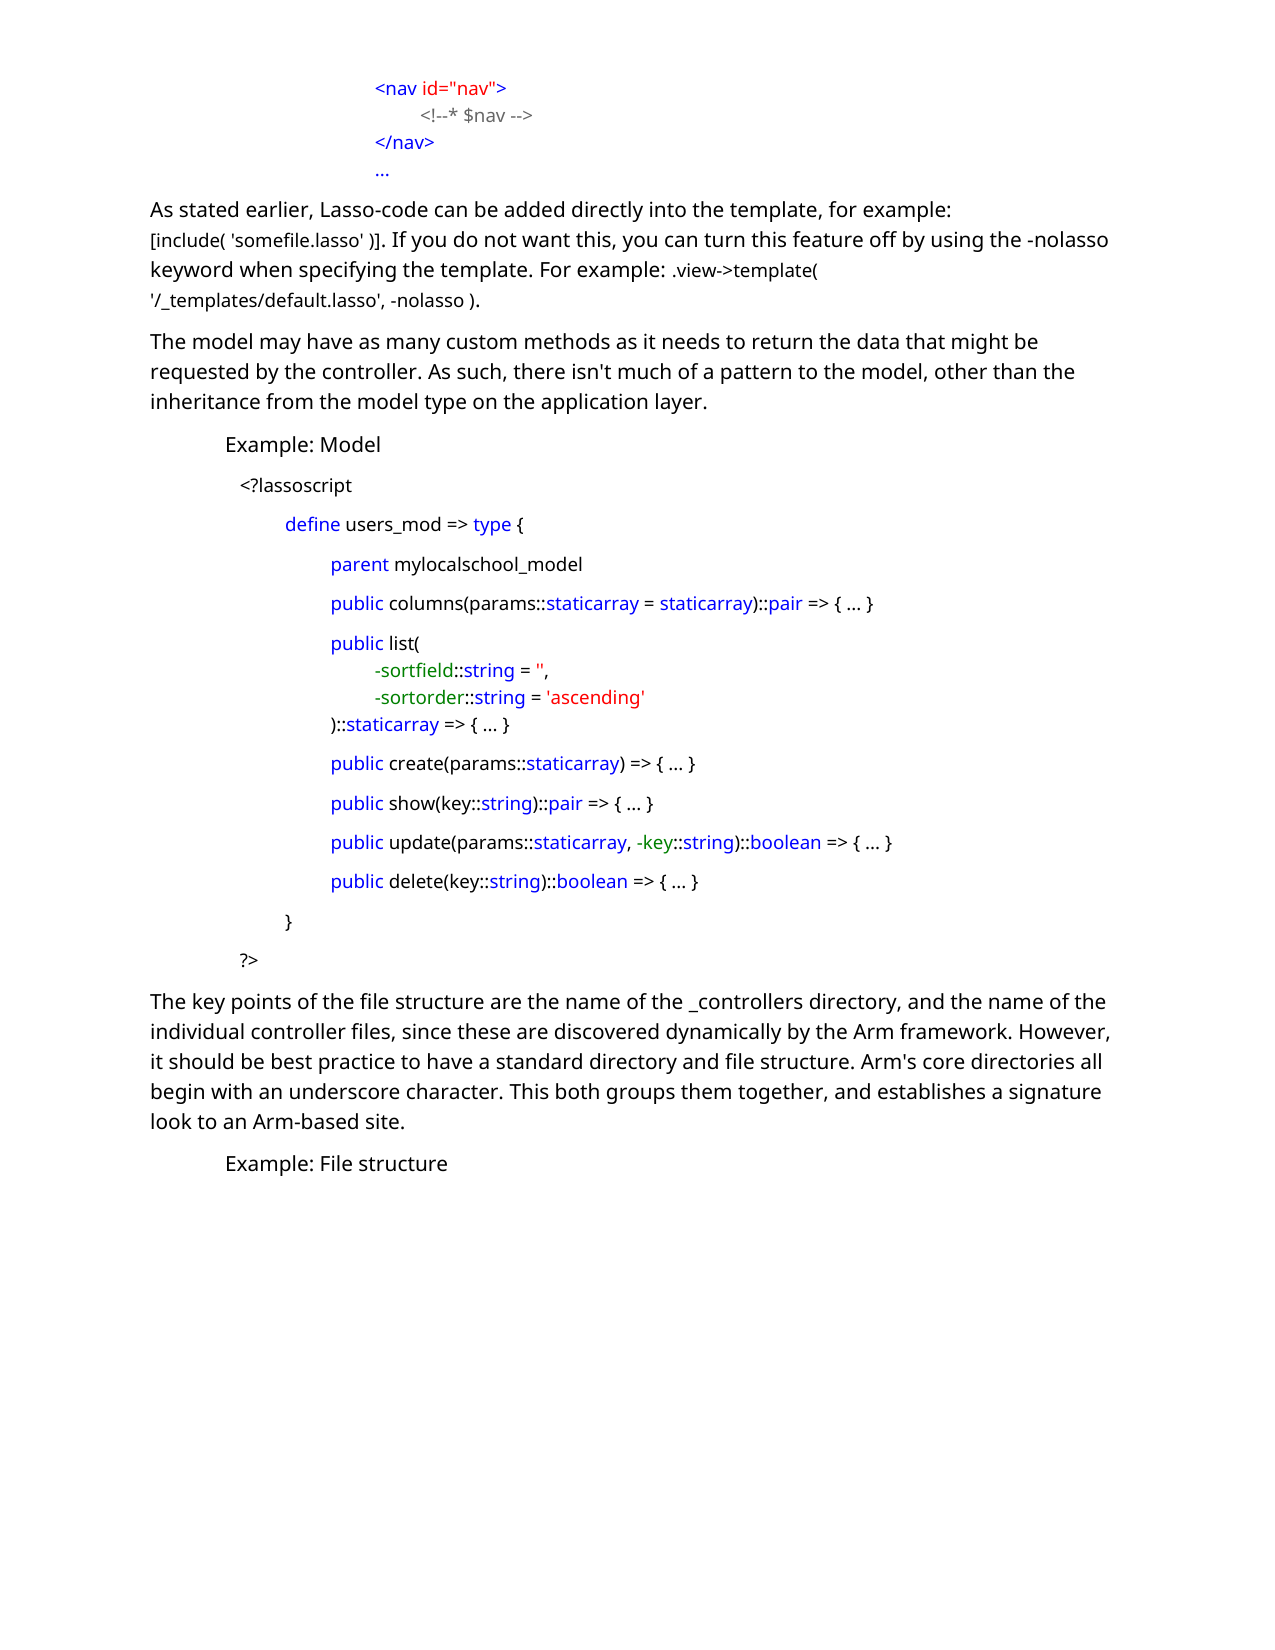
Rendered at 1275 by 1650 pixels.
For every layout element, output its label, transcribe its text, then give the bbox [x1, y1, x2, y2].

text define users_mod => type { [150, 512, 1125, 537]
text public update(params::staticarray, -key::string)::boolean => { ... } [150, 829, 1125, 855]
text Example: File structure [150, 1149, 1125, 1178]
text Example: Model [150, 430, 1125, 458]
text } [150, 908, 1125, 934]
text As stated earlier, Lasso-code can be added directly into the template, for example: [include( 'somefile.lasso' )]. If you do not want this, you can turn this feature off by using the -nolasso keyword when specifying the template. For example: .view->template( '/_templates/default.lasso', -nolasso ). [150, 195, 1125, 313]
text public create(params::staticarray) => { ... } [150, 750, 1125, 776]
text public columns(params::staticarray = staticarray)::pair => { ... } [150, 591, 1125, 616]
text The key points of the file structure are the name of the _controllers directory, and the name of the individual controller files, since these are discovered dynamically by the Arm framework. However, it should be best practice to have a standard directory and file structure. Arm's core directories all begin with an underscore character. This both groups them together, and establishes a signature look to an Arm-based site. [150, 987, 1125, 1135]
text public show(key::string)::pair => { ... } [150, 790, 1125, 815]
text public list( -sortfield::string = '', -sortorder::string = 'ascending' )::staticarray => { ... } [150, 630, 1125, 736]
text ?> [150, 948, 1125, 973]
text parent mylocalschool_model [150, 551, 1125, 577]
text <nav id="nav"> <!--* $nav --> </nav> ... [150, 75, 1125, 181]
text <?lassoscript [150, 472, 1125, 498]
text public delete(key::string)::boolean => { ... } [150, 869, 1125, 894]
text The model may have as many custom methods as it needs to return the data that might be requested by the controller. As such, there isn't much of a pattern to the model, other than the inheritance from the model type on the application layer. [150, 327, 1125, 416]
